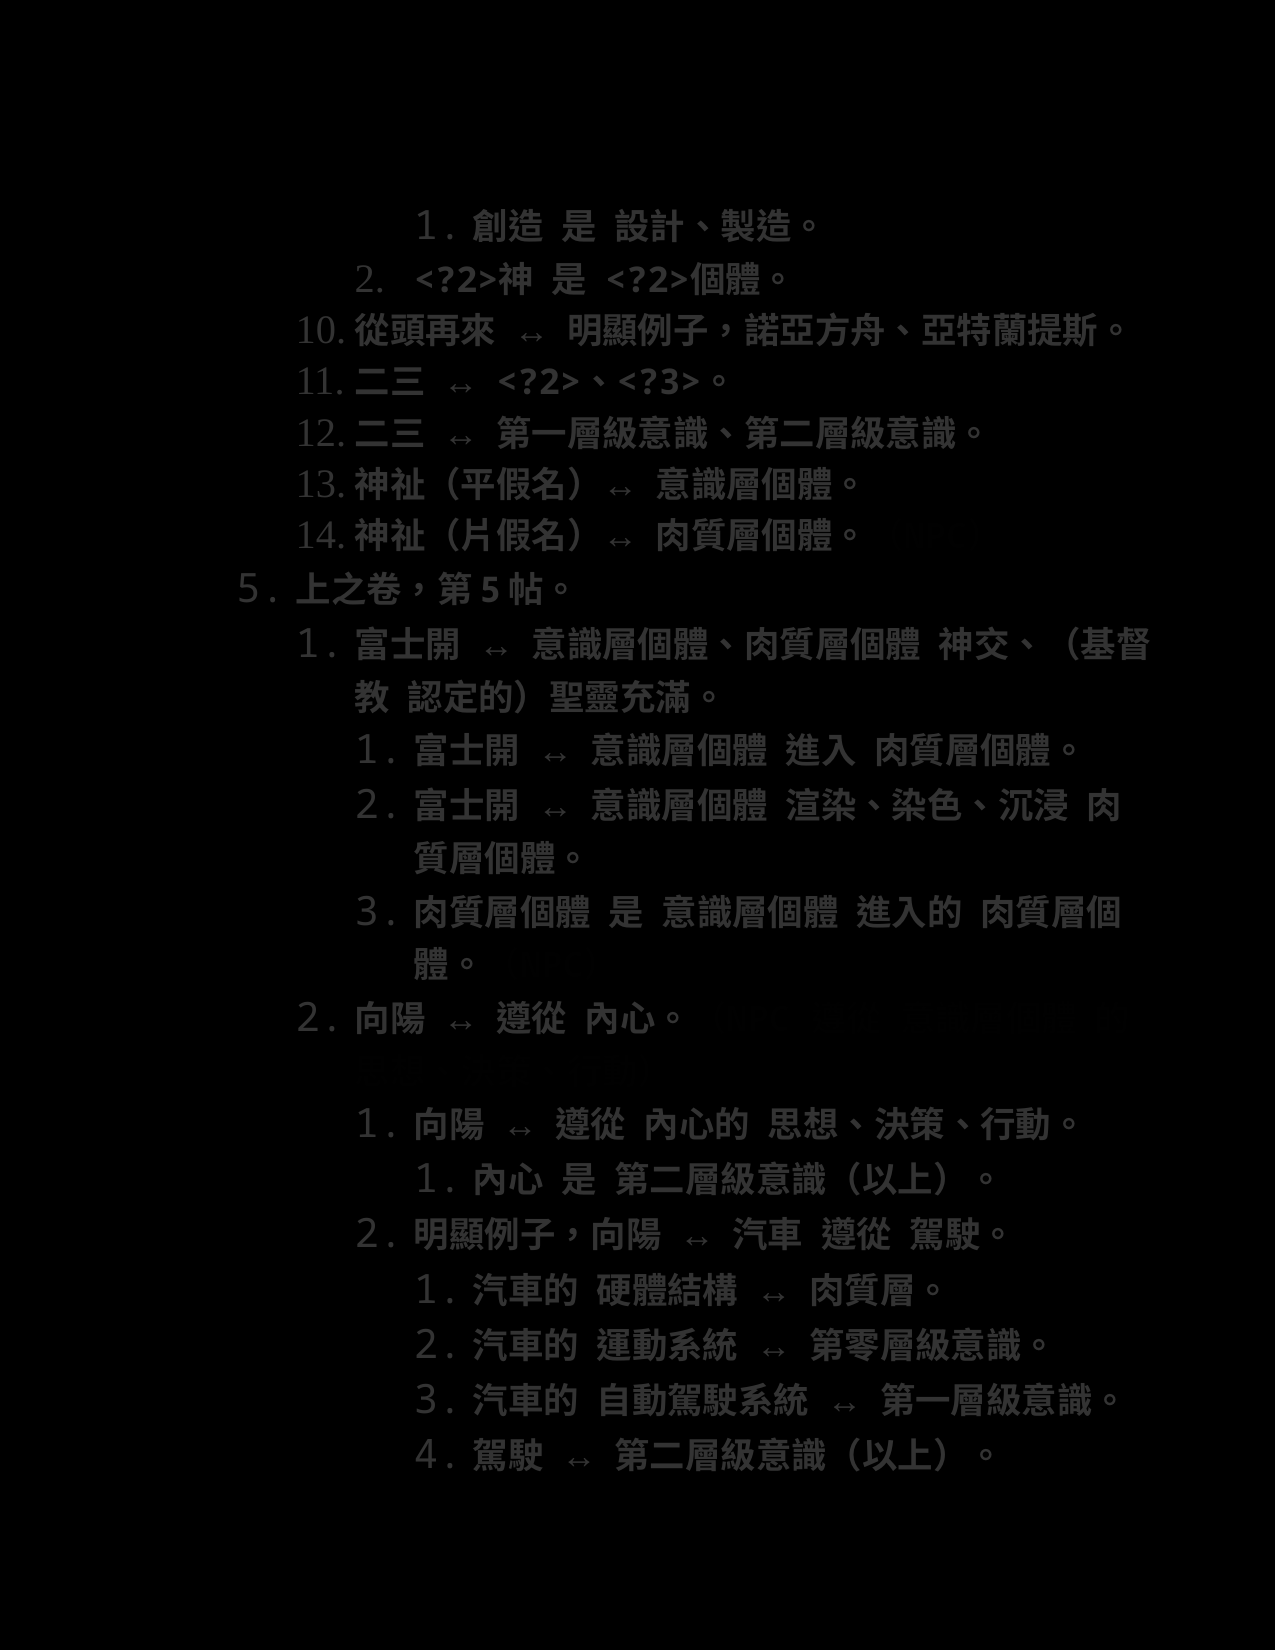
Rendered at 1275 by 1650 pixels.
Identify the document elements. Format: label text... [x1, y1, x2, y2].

list 二三 ↔ 第一層級意識、第二層級意識。 [295, 405, 1157, 456]
list 汽車的 硬體結構 ↔ 肉質層。 [413, 1260, 1157, 1315]
list 神祉（平假名）↔ 意識層個體。 [295, 456, 1157, 507]
list 富士開 ↔ 意識層個體 進入 肉質層個體。 [354, 720, 1157, 775]
list 二三 ↔ <?2>、<?3>。 [295, 353, 1157, 405]
list 肉質層個體 是 意識層個體 進入的 肉質層個體。（NPC） [354, 882, 1157, 988]
list 富士開 ↔ 意識層個體、肉質層個體 神交、（基督教 認定的）聖靈充滿。 [295, 614, 1157, 720]
list 向陽 ↔ 遵從 內心。（NPC 遵從 意識層個體 的 思想、決策、行動） [295, 988, 1157, 1094]
list 汽車的 運動系統 ↔ 第零層級意識。 [413, 1315, 1157, 1370]
list <?2>神 是 <?2>個體。 [354, 251, 1157, 302]
list 神祉（片假名）↔ 肉質層個體。（NPC） [295, 507, 1157, 559]
list 創造 是 設計、製造。 [413, 196, 1157, 251]
list 向陽 ↔ 遵從 內心的 思想、決策、行動。 [354, 1094, 1157, 1149]
list 明顯例子，向陽 ↔ 汽車 遵從 駕駛。 [354, 1205, 1157, 1260]
list 駕駛 ↔ 第二層級意識（以上）。 [413, 1425, 1157, 1480]
list 上之卷，第5帖。 [236, 559, 1157, 614]
list 汽車的 自動駕駛系統 ↔ 第一層級意識。 [413, 1370, 1157, 1425]
list 從頭再來 ↔ 明顯例子，諾亞方舟、亞特蘭提斯。 [295, 302, 1157, 353]
list 內心 是 第二層級意識（以上）。 [413, 1149, 1157, 1205]
list 富士開 ↔ 意識層個體 渲染、染色、沉浸 肉質層個體。 [354, 775, 1157, 882]
